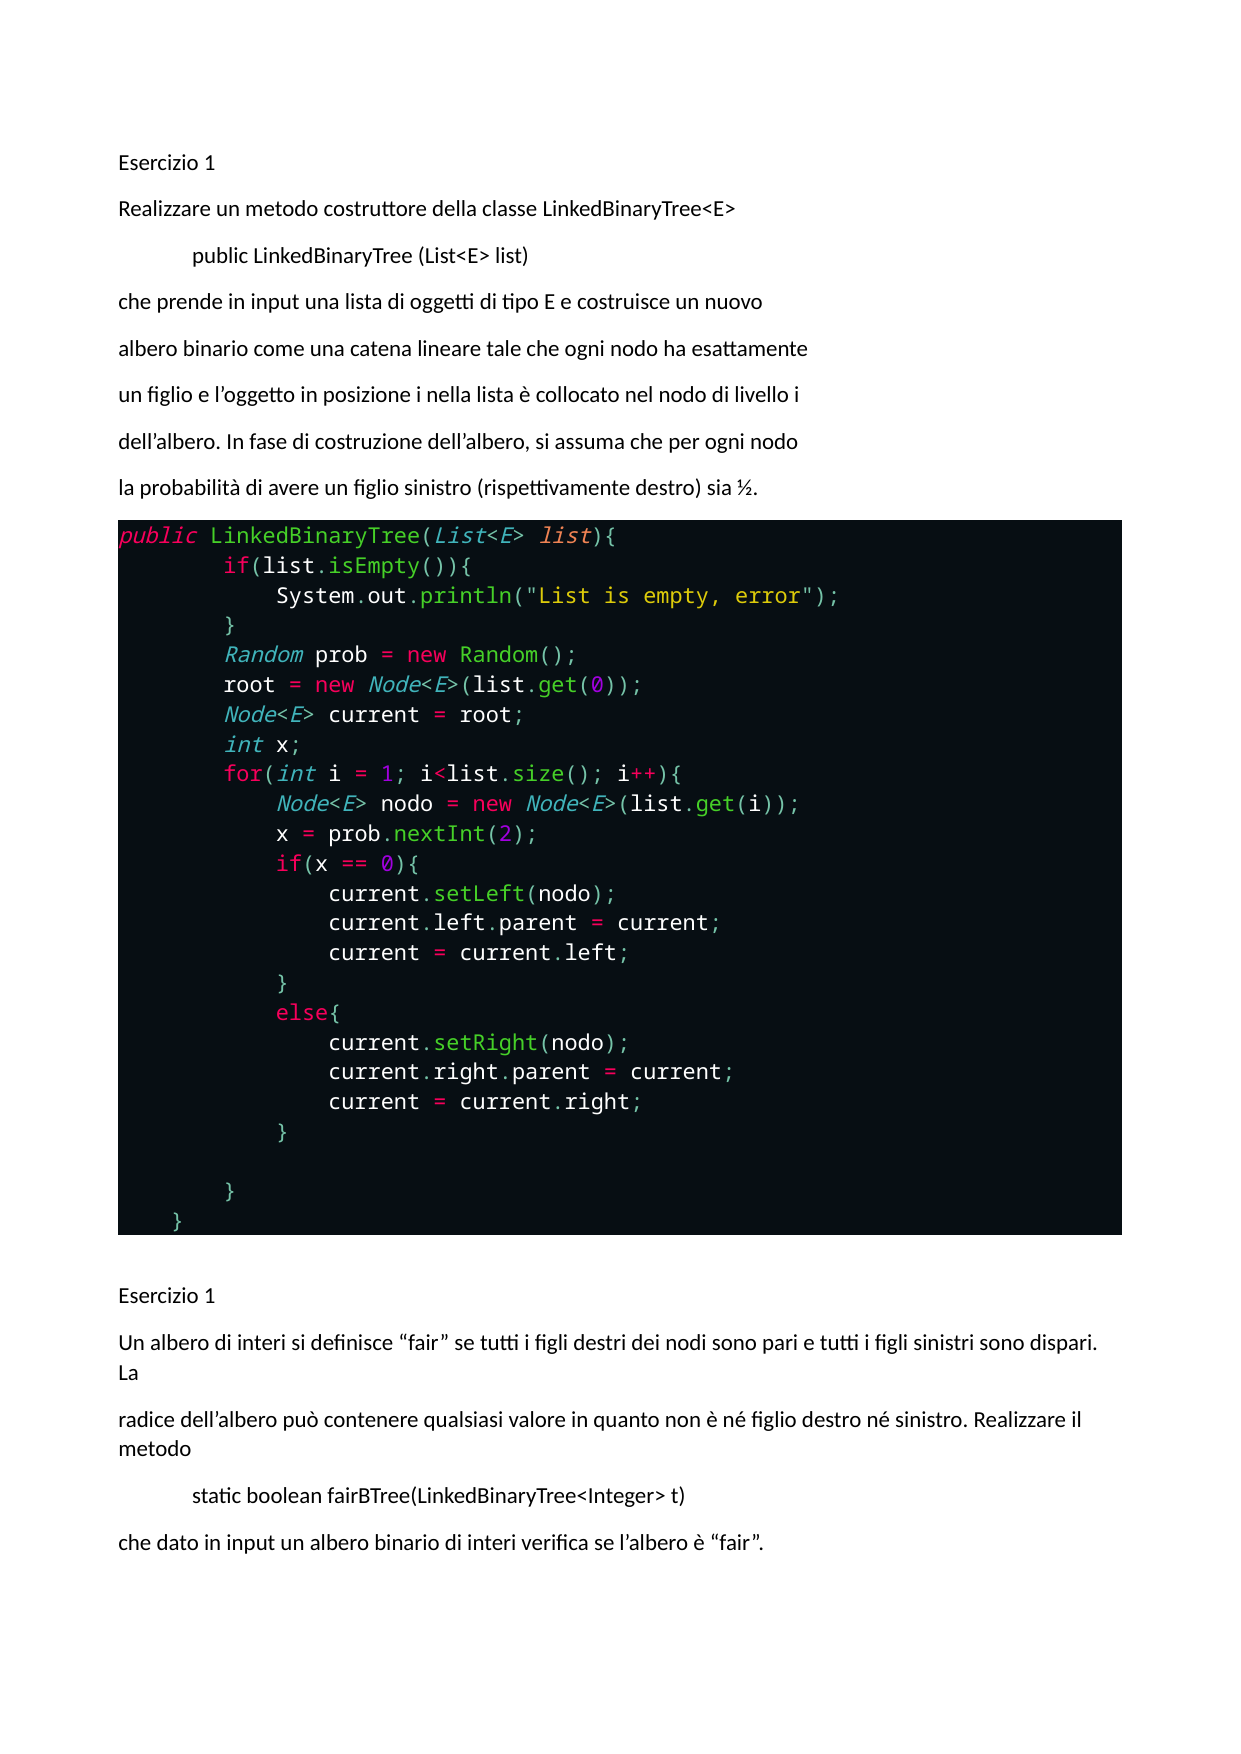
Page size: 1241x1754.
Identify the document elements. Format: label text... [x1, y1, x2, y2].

text x = prob.nextInt(2); [118, 818, 1122, 848]
text current = current.left; [118, 937, 1122, 967]
text int x; [118, 729, 1122, 758]
text root = new Node<E>(list.get(0)); [118, 669, 1122, 699]
text static boolean fairBTree(LinkedBinaryTree<Integer> t) [118, 1481, 1122, 1509]
text for(int i = 1; i<list.size(); i++){ [118, 758, 1122, 788]
text current.left.parent = current; [118, 907, 1122, 937]
text current.right.parent = current; [118, 1056, 1122, 1086]
text Un albero di interi si definisce “fair” se tutti i figli destri dei nodi sono pari e tutti i figli sinistri sono dispari. La [118, 1328, 1122, 1386]
text Node<E> nodo = new Node<E>(list.get(i)); [118, 788, 1122, 818]
text Realizzare un metodo costruttore della classe LinkedBinaryTree<E> [118, 194, 1122, 222]
text Node<E> current = root; [118, 699, 1122, 729]
text current = current.right; [118, 1086, 1122, 1116]
text Random prob = new Random(); [118, 639, 1122, 669]
text if(list.isEmpty()){ [118, 550, 1122, 580]
text un figlio e l’oggetto in posizione i nella lista è collocato nel nodo di livello i [118, 380, 1122, 408]
text la probabilità di avere un figlio sinistro (rispettivamente destro) sia ½. [118, 473, 1122, 502]
text else{ [118, 997, 1122, 1027]
text current.setLeft(nodo); [118, 878, 1122, 907]
text public LinkedBinaryTree (List<E> list) [118, 241, 1122, 269]
text } [118, 609, 1122, 639]
text dell’albero. In fase di costruzione dell’albero, si assuma che per ogni nodo [118, 427, 1122, 455]
text if(x == 0){ [118, 848, 1122, 878]
text } [118, 967, 1122, 997]
text Esercizio 1 [118, 1282, 1122, 1310]
text radice dell’albero può contenere qualsiasi valore in quanto non è né figlio destro né sinistro. Realizzare il metodo [118, 1405, 1122, 1463]
text public LinkedBinaryTree(List<E> list){ [118, 520, 1122, 550]
text current.setRight(nodo); [118, 1027, 1122, 1056]
text albero binario come una catena lineare tale che ogni nodo ha esattamente [118, 334, 1122, 362]
text Esercizio 1 [118, 148, 1122, 176]
text } [118, 1116, 1122, 1146]
text che prende in input una lista di oggetti di tipo E e costruisce un nuovo [118, 287, 1122, 315]
text } [118, 1176, 1122, 1205]
text che dato in input un albero binario di interi verifica se l’albero è “fair”. [118, 1528, 1122, 1556]
text System.out.println("List is empty, error"); [118, 580, 1122, 609]
text } [118, 1205, 1122, 1235]
